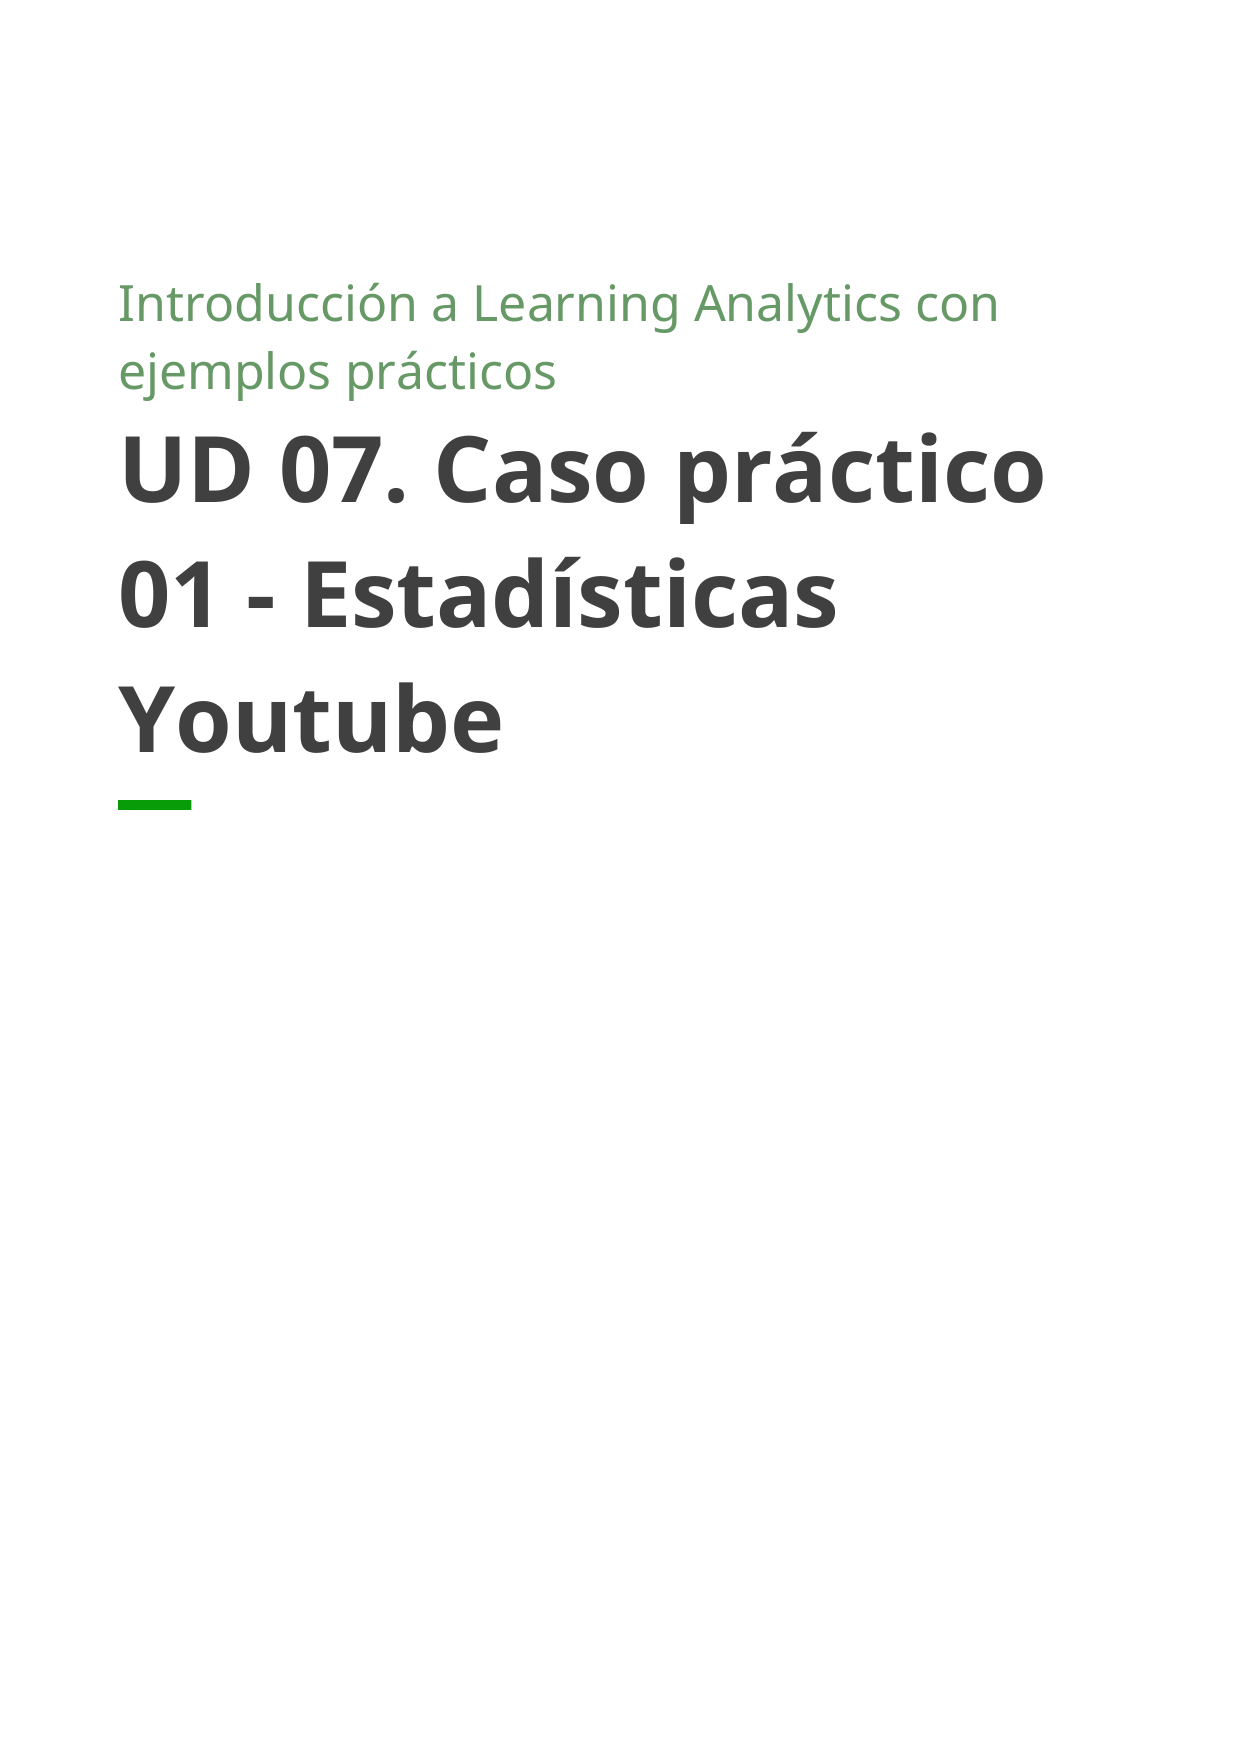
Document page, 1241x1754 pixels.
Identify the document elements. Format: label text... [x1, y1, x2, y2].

title Introducción a Learning Analytics con ejemplos prácticos UD 07. Caso práctico 01 - Estadísticas Youtube [118, 268, 1122, 779]
picture [118, 800, 192, 810]
